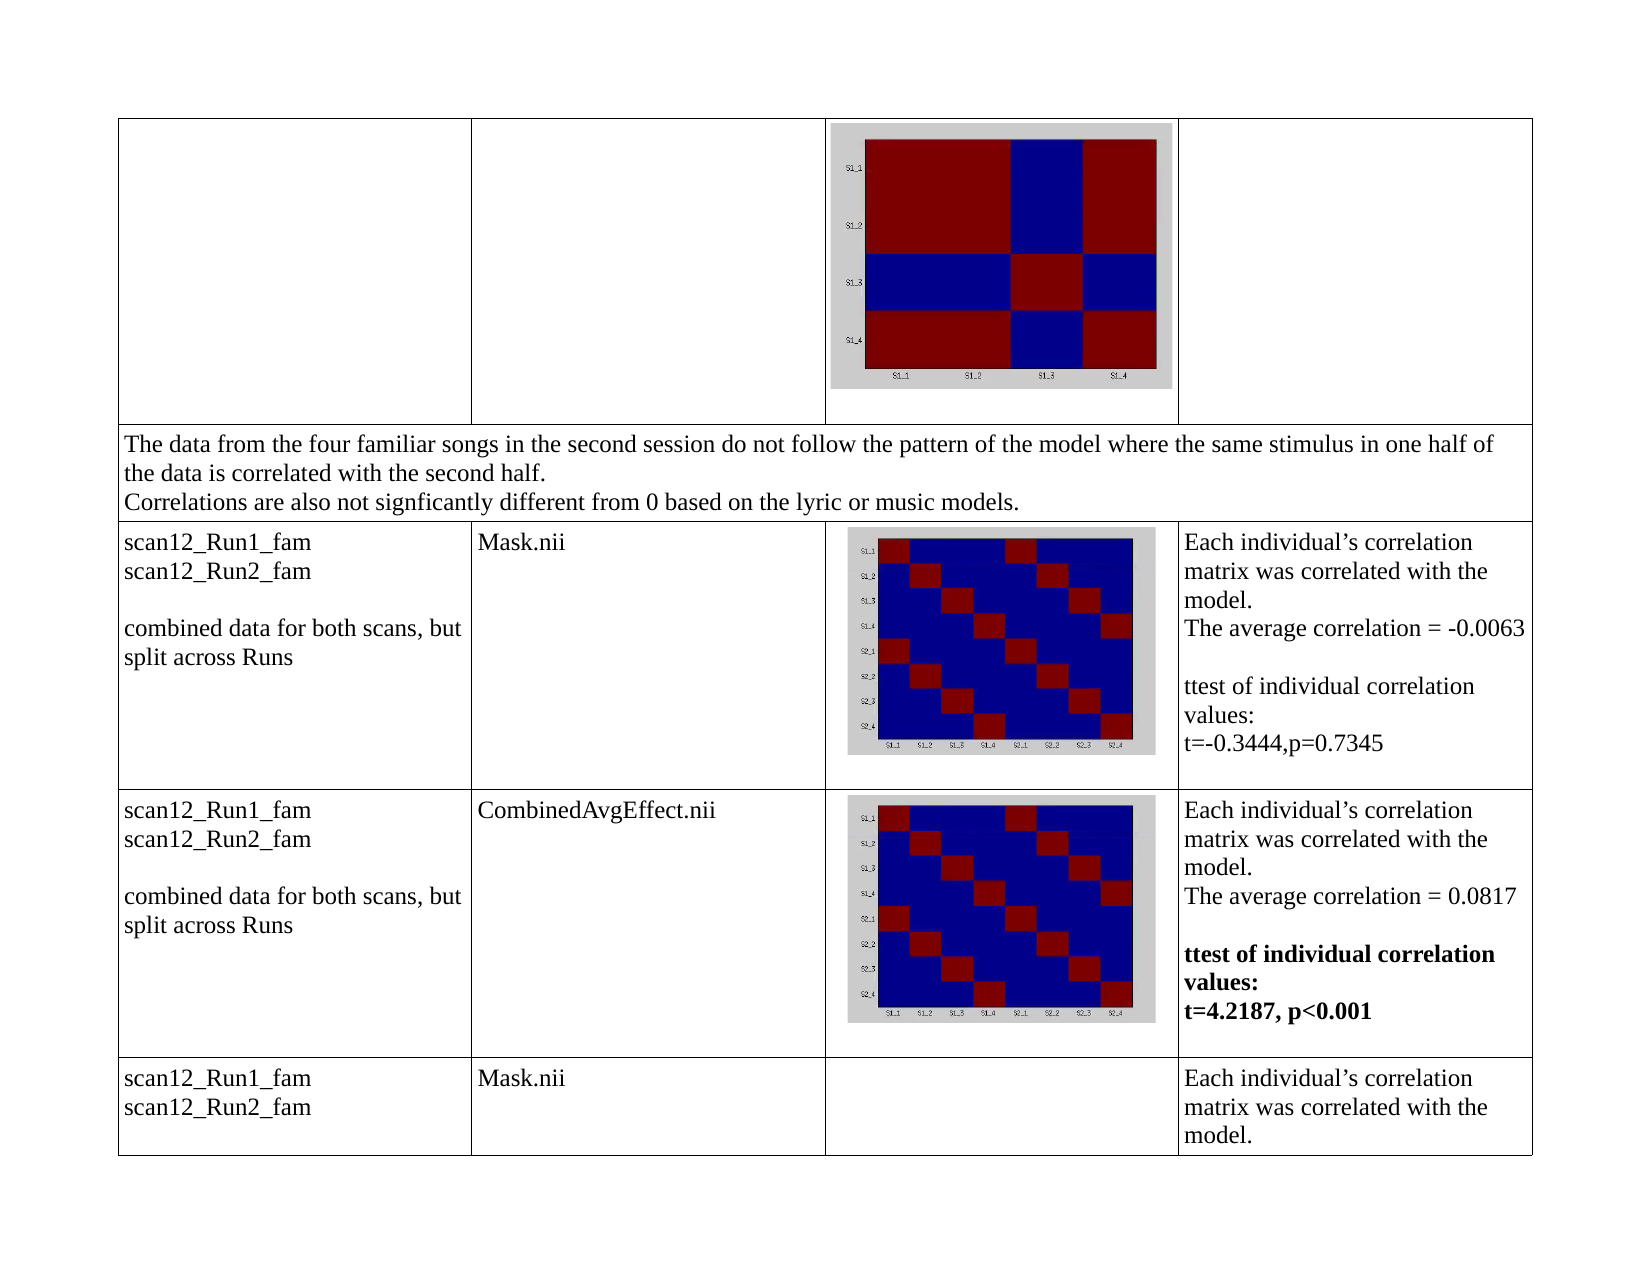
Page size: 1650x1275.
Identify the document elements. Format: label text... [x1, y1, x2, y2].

table_cell The data from the four familiar songs in the second session do not follow the pattern of the model where the same stimulus in one half of the data is correlated with the second half. Correlations are also not signficantly different from 0 based on the lyric or music models. [119, 425, 1532, 521]
picture [847, 527, 1156, 755]
table_cell [1179, 119, 1532, 423]
table_cell scan12_Run1_fam scan12_Run2_fam combined data for both scans, but split across Runs [119, 522, 471, 789]
table_cell Mask.nii [472, 1058, 825, 1155]
table_cell Each individual’s correlation matrix was correlated with the model. The average correlation = 0.0817 ttest of individual correlation values: t=4.2187, p<0.001 [1179, 790, 1532, 1057]
table_cell scan12_Run1_fam scan12_Run2_fam [119, 1058, 471, 1155]
table_cell [826, 119, 1178, 423]
table_cell [826, 1058, 1178, 1155]
table_cell [119, 119, 471, 423]
table_cell Each individual’s correlation matrix was correlated with the model. [1179, 1058, 1532, 1155]
table_cell [472, 119, 825, 423]
picture [847, 795, 1156, 1023]
table_cell Mask.nii [472, 522, 825, 789]
picture [830, 123, 1173, 389]
table_cell scan12_Run1_fam scan12_Run2_fam combined data for both scans, but split across Runs [119, 790, 471, 1057]
table_cell [826, 522, 1178, 789]
table_cell Each individual’s correlation matrix was correlated with the model. The average correlation = -0.0063 ttest of individual correlation values: t=-0.3444,p=0.7345 [1179, 522, 1532, 789]
table_cell [826, 790, 1178, 1057]
table_cell CombinedAvgEffect.nii [472, 790, 825, 1057]
